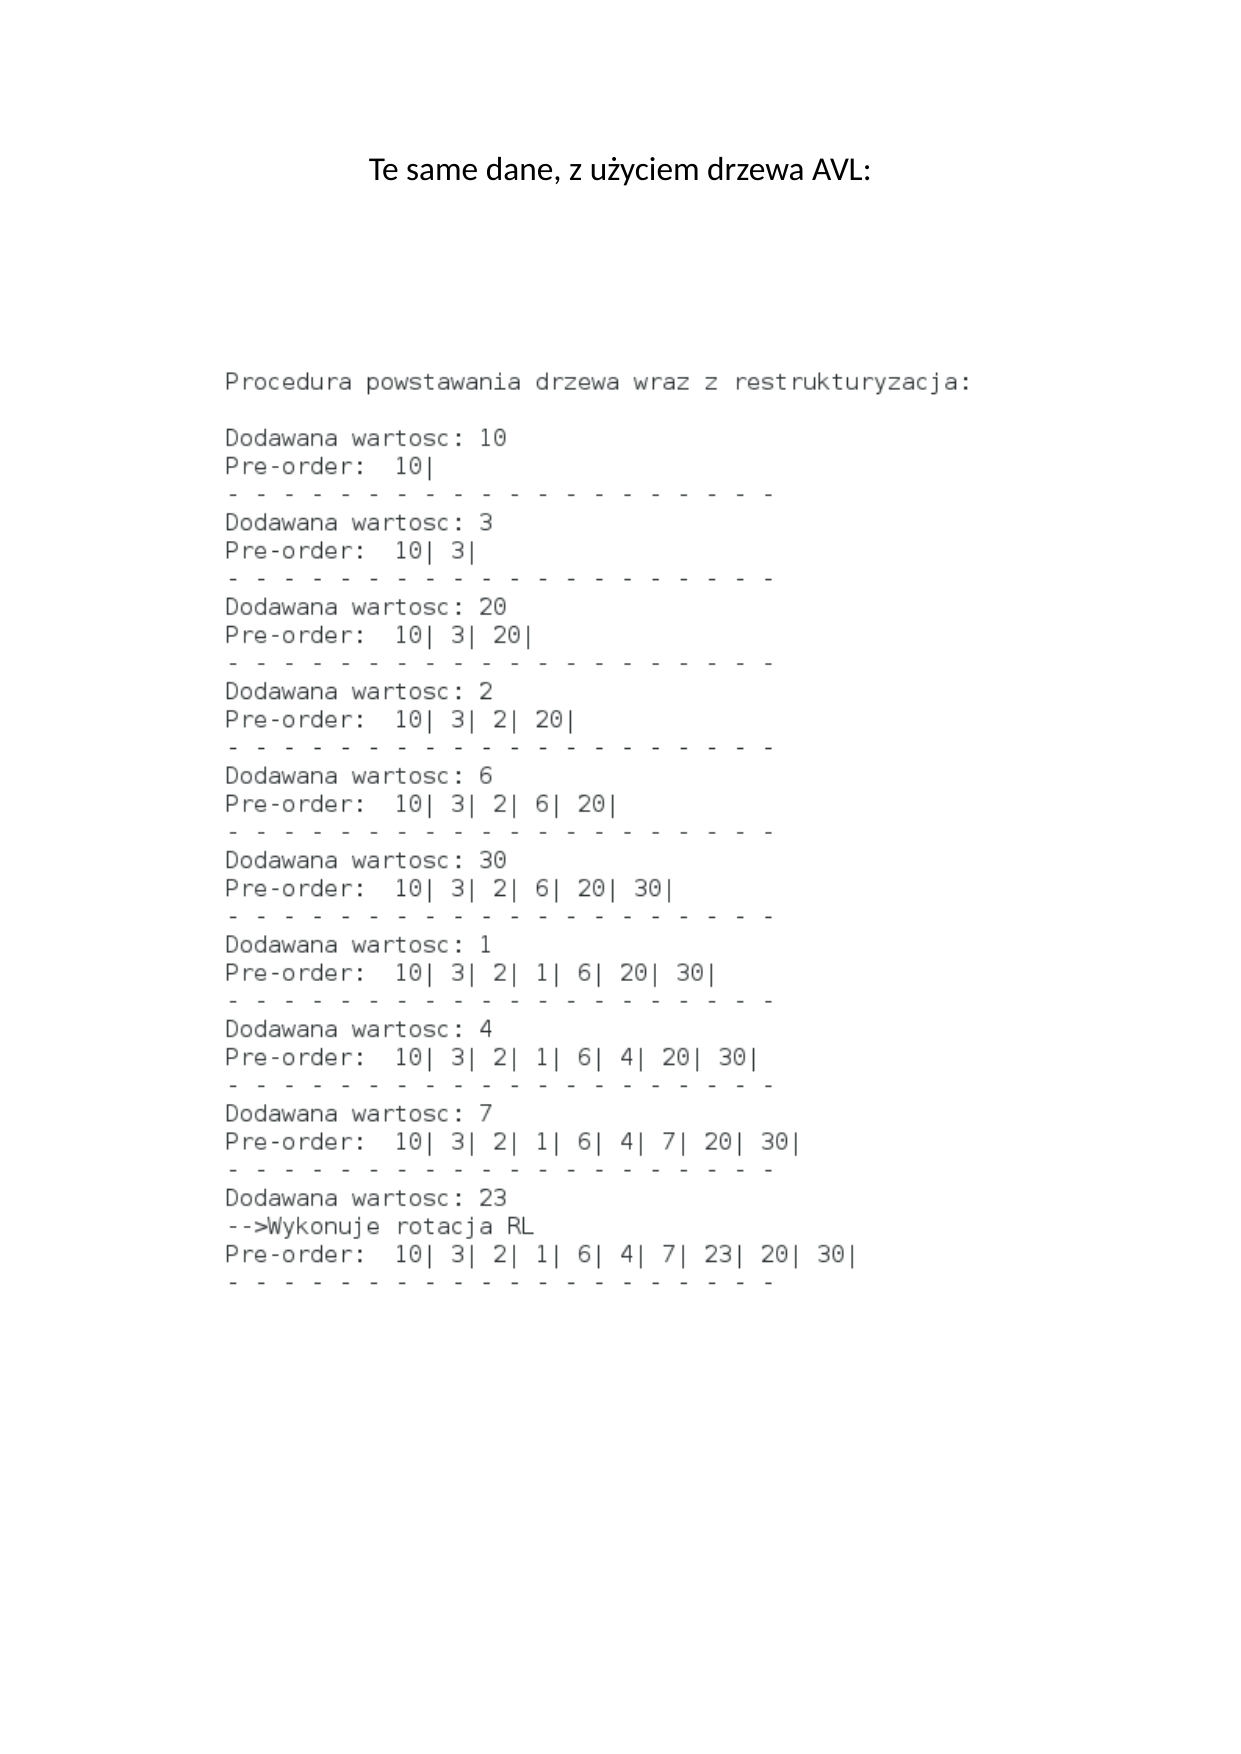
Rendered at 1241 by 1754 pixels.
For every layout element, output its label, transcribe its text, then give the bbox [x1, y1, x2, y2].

picture [224, 343, 1016, 1300]
text Te same dane, z użyciem drzewa AVL: [148, 148, 1093, 188]
